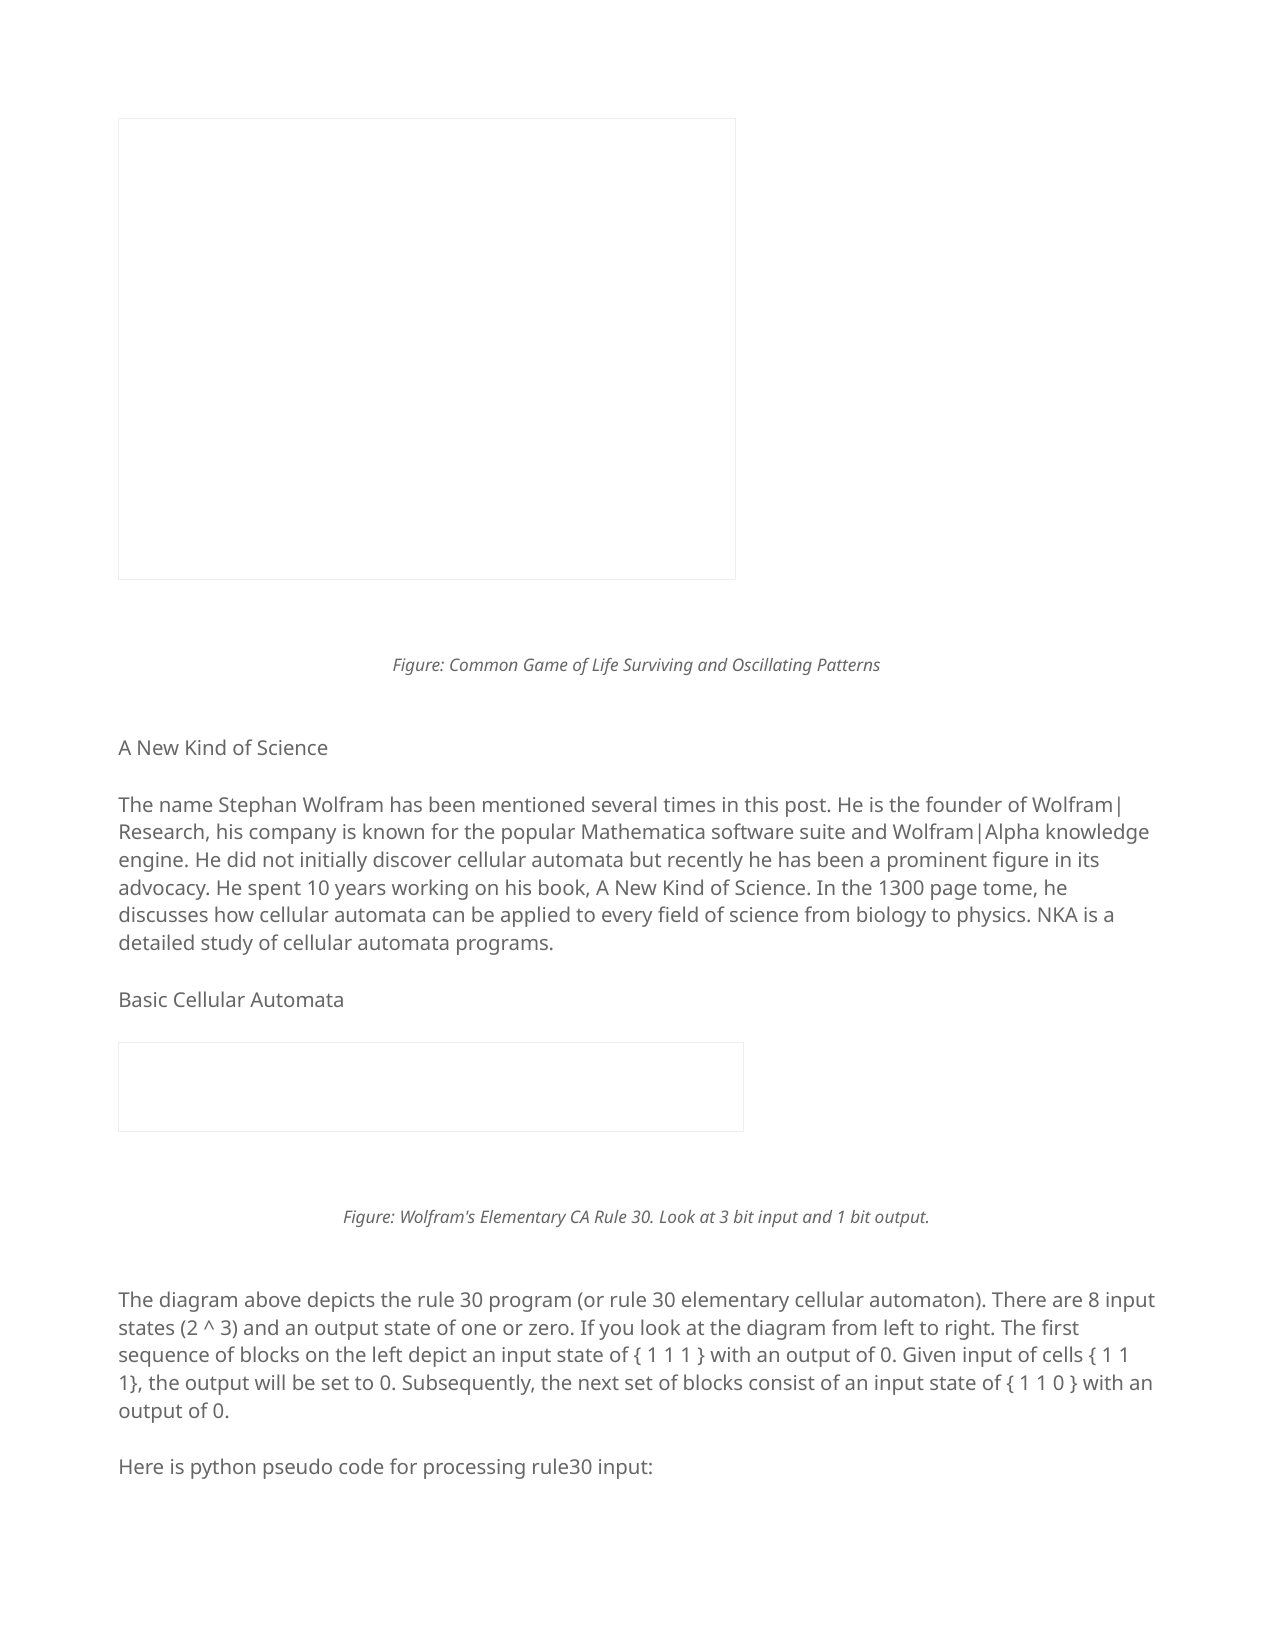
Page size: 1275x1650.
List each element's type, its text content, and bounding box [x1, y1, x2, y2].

text Figure: Common Game of Life Surviving and Oscillating Patterns [118, 653, 1157, 676]
text The diagram above depicts the rule 30 program (or rule 30 elementary cellular automaton). There are 8 input states (2 ^ 3) and an output state of one or zero. If you look at the diagram from left to right. The first sequence of blocks on the left depict an input state of { 1 1 1 } with an output of 0. Given input of cells { 1 1 1}, the output will be set to 0. Subsequently, the next set of blocks consist of an input state of { 1 1 0 } with an output of 0. Here is python pseudo code for processing rule30 input: [118, 1228, 1157, 1481]
text [118, 118, 1157, 623]
text Figure: Wolfram's Elementary CA Rule 30. Look at 3 bit input and 1 bit output. [118, 1205, 1157, 1228]
text A New Kind of Science The name Stephan Wolfram has been mentioned several times in this post. He is the founder of Wolfram|Research, his company is known for the popular Mathematica software suite and Wolfram|Alpha knowledge engine. He did not initially discover cellular automata but recently he has been a prominent figure in its advocacy. He spent 10 years working on his book, A New Kind of Science. In the 1300 page tome, he discusses how cellular automata can be applied to every field of science from biology to physics. NKA is a detailed study of cellular automata programs. Basic Cellular Automata [118, 676, 1157, 1175]
